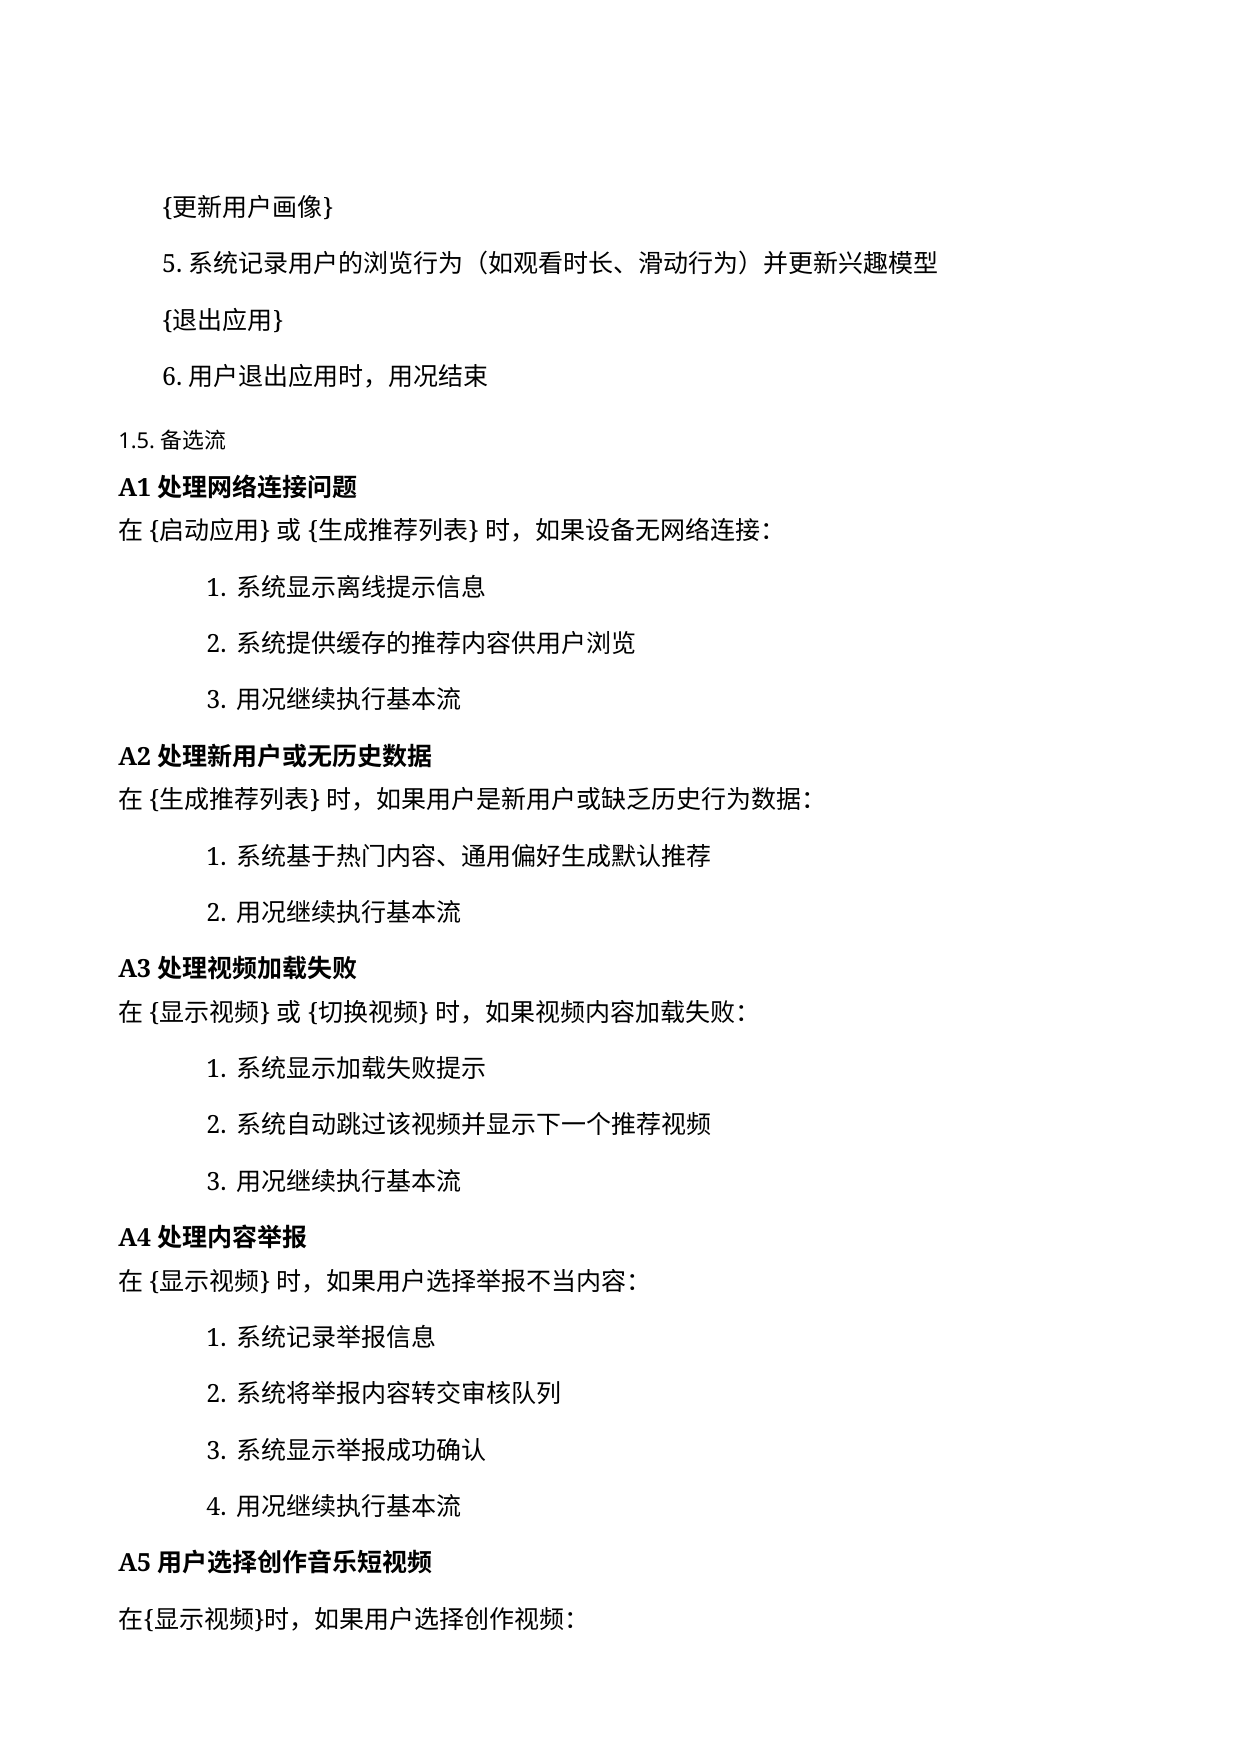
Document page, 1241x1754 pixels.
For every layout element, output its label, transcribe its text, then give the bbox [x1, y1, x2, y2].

text A2 处理新用户或无历史数据 在 {生成推荐列表} 时，如果用户是新用户或缺乏历史行为数据： [118, 736, 1122, 816]
text A3 处理视频加载失败 在 {显示视频} 或 {切换视频} 时，如果视频内容加载失败： [118, 949, 1122, 1028]
list 系统提供缓存的推荐内容供用户浏览 [162, 623, 1122, 660]
text A4 处理内容举报 在 {显示视频} 时，如果用户选择举报不当内容： [118, 1218, 1122, 1297]
list 系统显示加载失败提示 [162, 1048, 1122, 1085]
list 系统显示举报成功确认 [162, 1430, 1122, 1466]
list 系统记录举报信息 [162, 1317, 1122, 1354]
text {更新用户画像} [118, 188, 1122, 224]
list 系统将举报内容转交审核队列 [162, 1374, 1122, 1410]
list 系统基于热门内容、通用偏好生成默认推荐 [162, 836, 1122, 872]
text A5 用户选择创作音乐短视频 [118, 1543, 1122, 1579]
list 用况继续执行基本流 [162, 680, 1122, 716]
text 在{显示视频}时，如果用户选择创作视频： [118, 1599, 1122, 1635]
list 系统显示离线提示信息 [162, 567, 1122, 603]
list 用况继续执行基本流 [162, 1486, 1122, 1523]
list 用况继续执行基本流 [162, 892, 1122, 929]
text 5. 系统记录用户的浏览行为（如观看时长、滑动行为）并更新兴趣模型 [118, 244, 1122, 280]
text {退出应用} [118, 300, 1122, 337]
list 系统自动跳过该视频并显示下一个推荐视频 [162, 1105, 1122, 1141]
list 用况继续执行基本流 [162, 1161, 1122, 1197]
text A1 处理网络连接问题 在 {启动应用} 或 {生成推荐列表} 时，如果设备无网络连接： [118, 467, 1122, 547]
subtitle 1.5. 备选流 [118, 423, 1122, 454]
text 6. 用户退出应用时，用况结束 [118, 357, 1122, 393]
